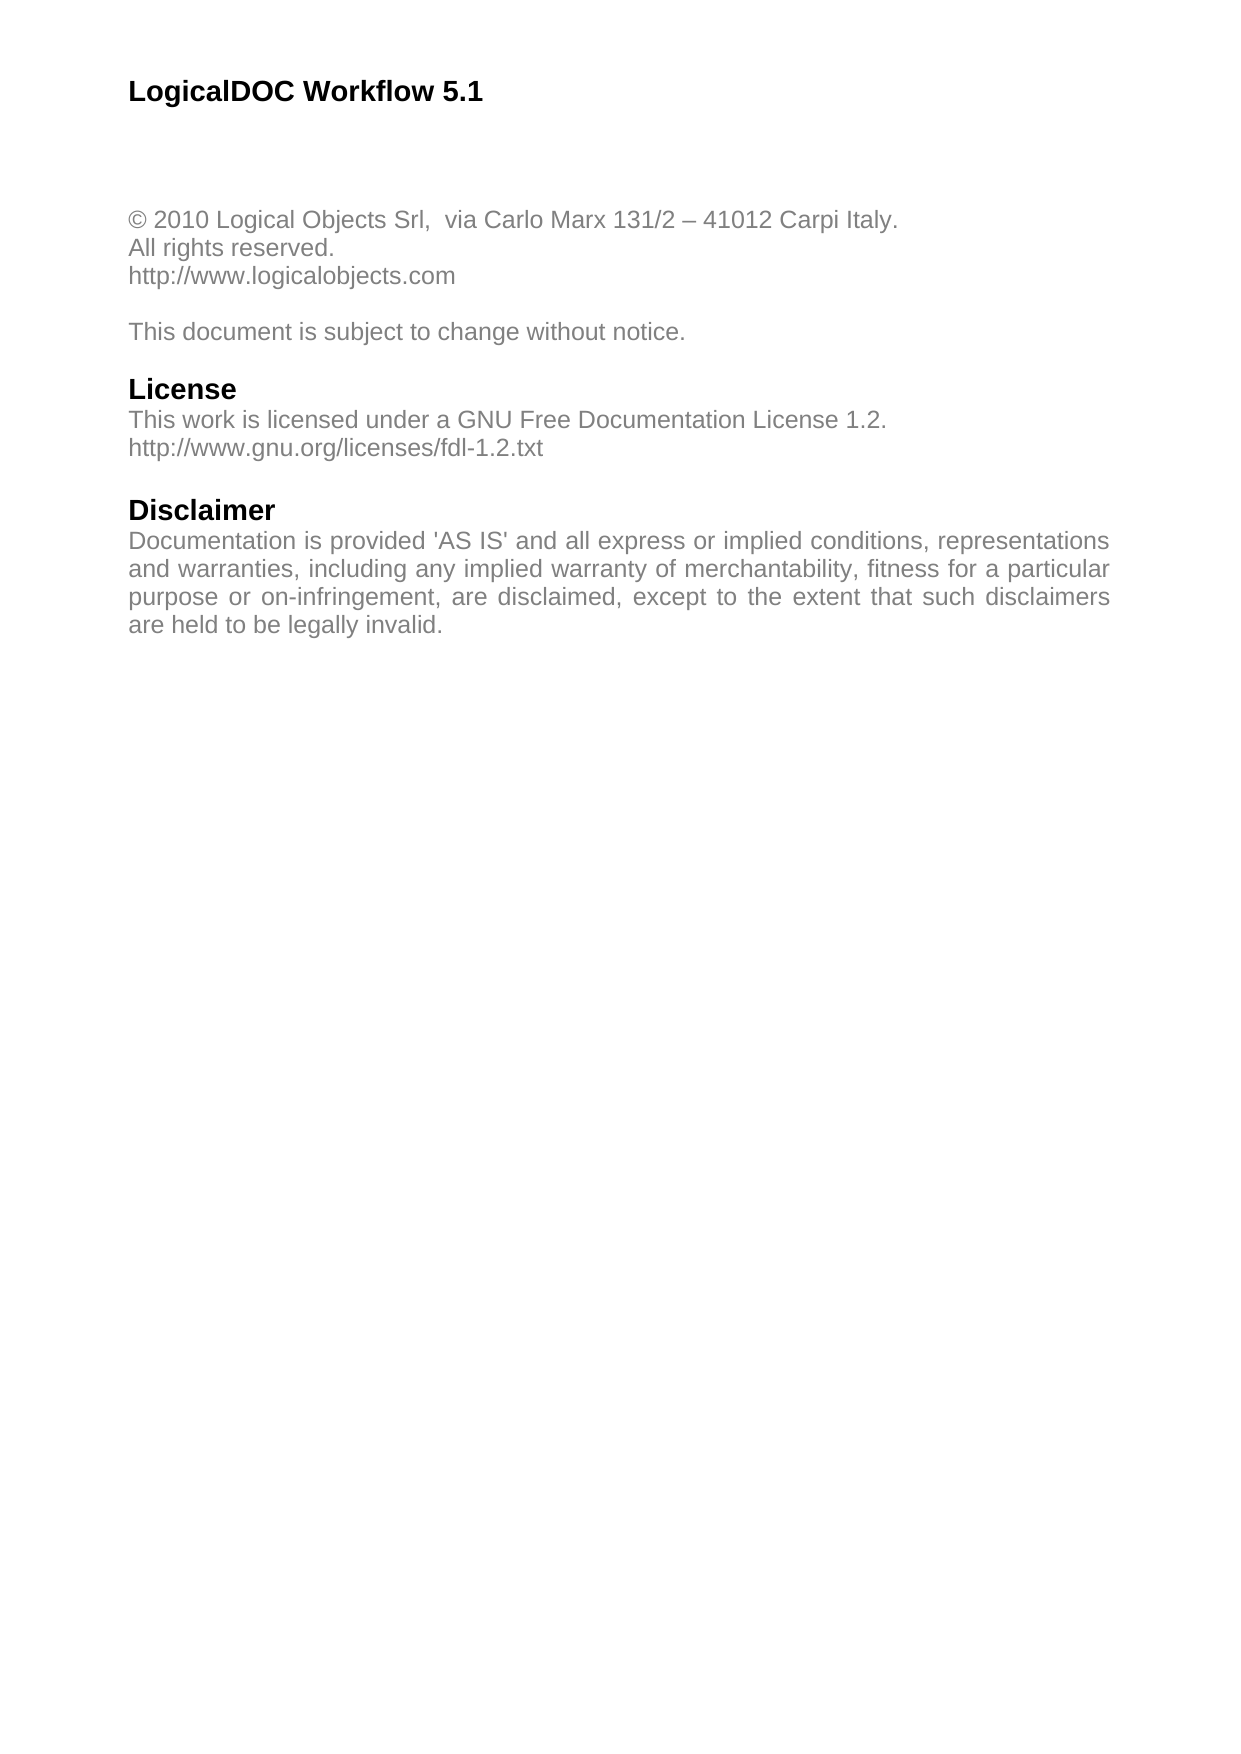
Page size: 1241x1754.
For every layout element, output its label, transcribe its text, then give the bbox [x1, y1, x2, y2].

text Disclaimer [128, 494, 1112, 527]
text http://www.logicalobjects.com [128, 262, 1112, 289]
text Documentation is provided 'AS IS' and all express or implied conditions, representations and warranties, including any implied warranty of merchantability, fitness for a particular purpose or on-infringement, are disclaimed, except to the extent that such disclaimers are held to be legally invalid. [128, 527, 1112, 639]
text This work is licensed under a GNU Free Documentation License 1.2. [128, 406, 1112, 434]
text http://www.gnu.org/licenses/fdl-1.2.txt [128, 434, 1112, 462]
text License [128, 373, 1112, 406]
text All rights reserved. [128, 234, 1112, 262]
text © 2010 Logical Objects Srl, via Carlo Marx 131/2 – 41012 Carpi Italy. [128, 206, 1112, 234]
text This document is subject to change without notice. [128, 317, 1112, 345]
